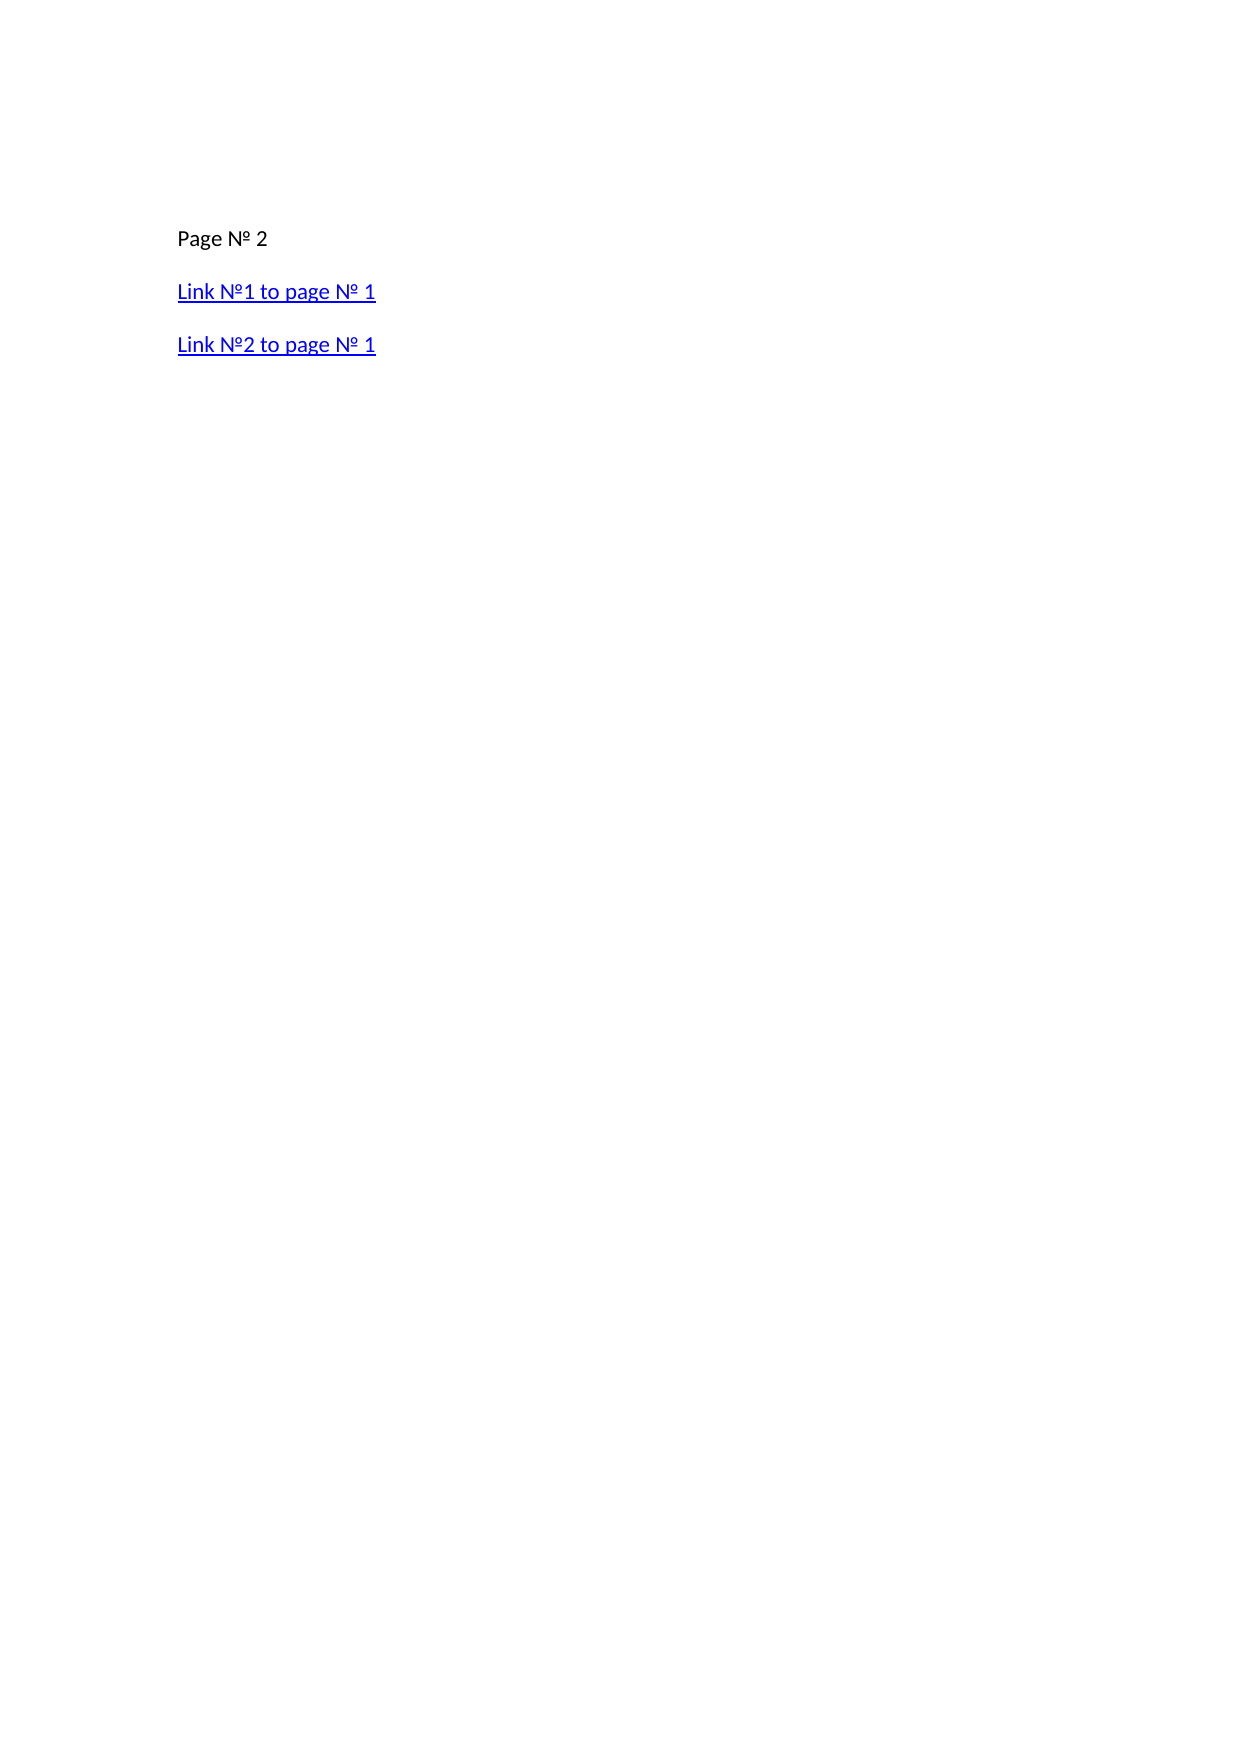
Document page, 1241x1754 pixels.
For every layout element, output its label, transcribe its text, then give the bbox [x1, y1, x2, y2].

text Page № 2 [177, 224, 1152, 252]
text Link №1 to page № 1 [177, 277, 1152, 305]
text Link №2 to page № 1 [177, 330, 1152, 358]
